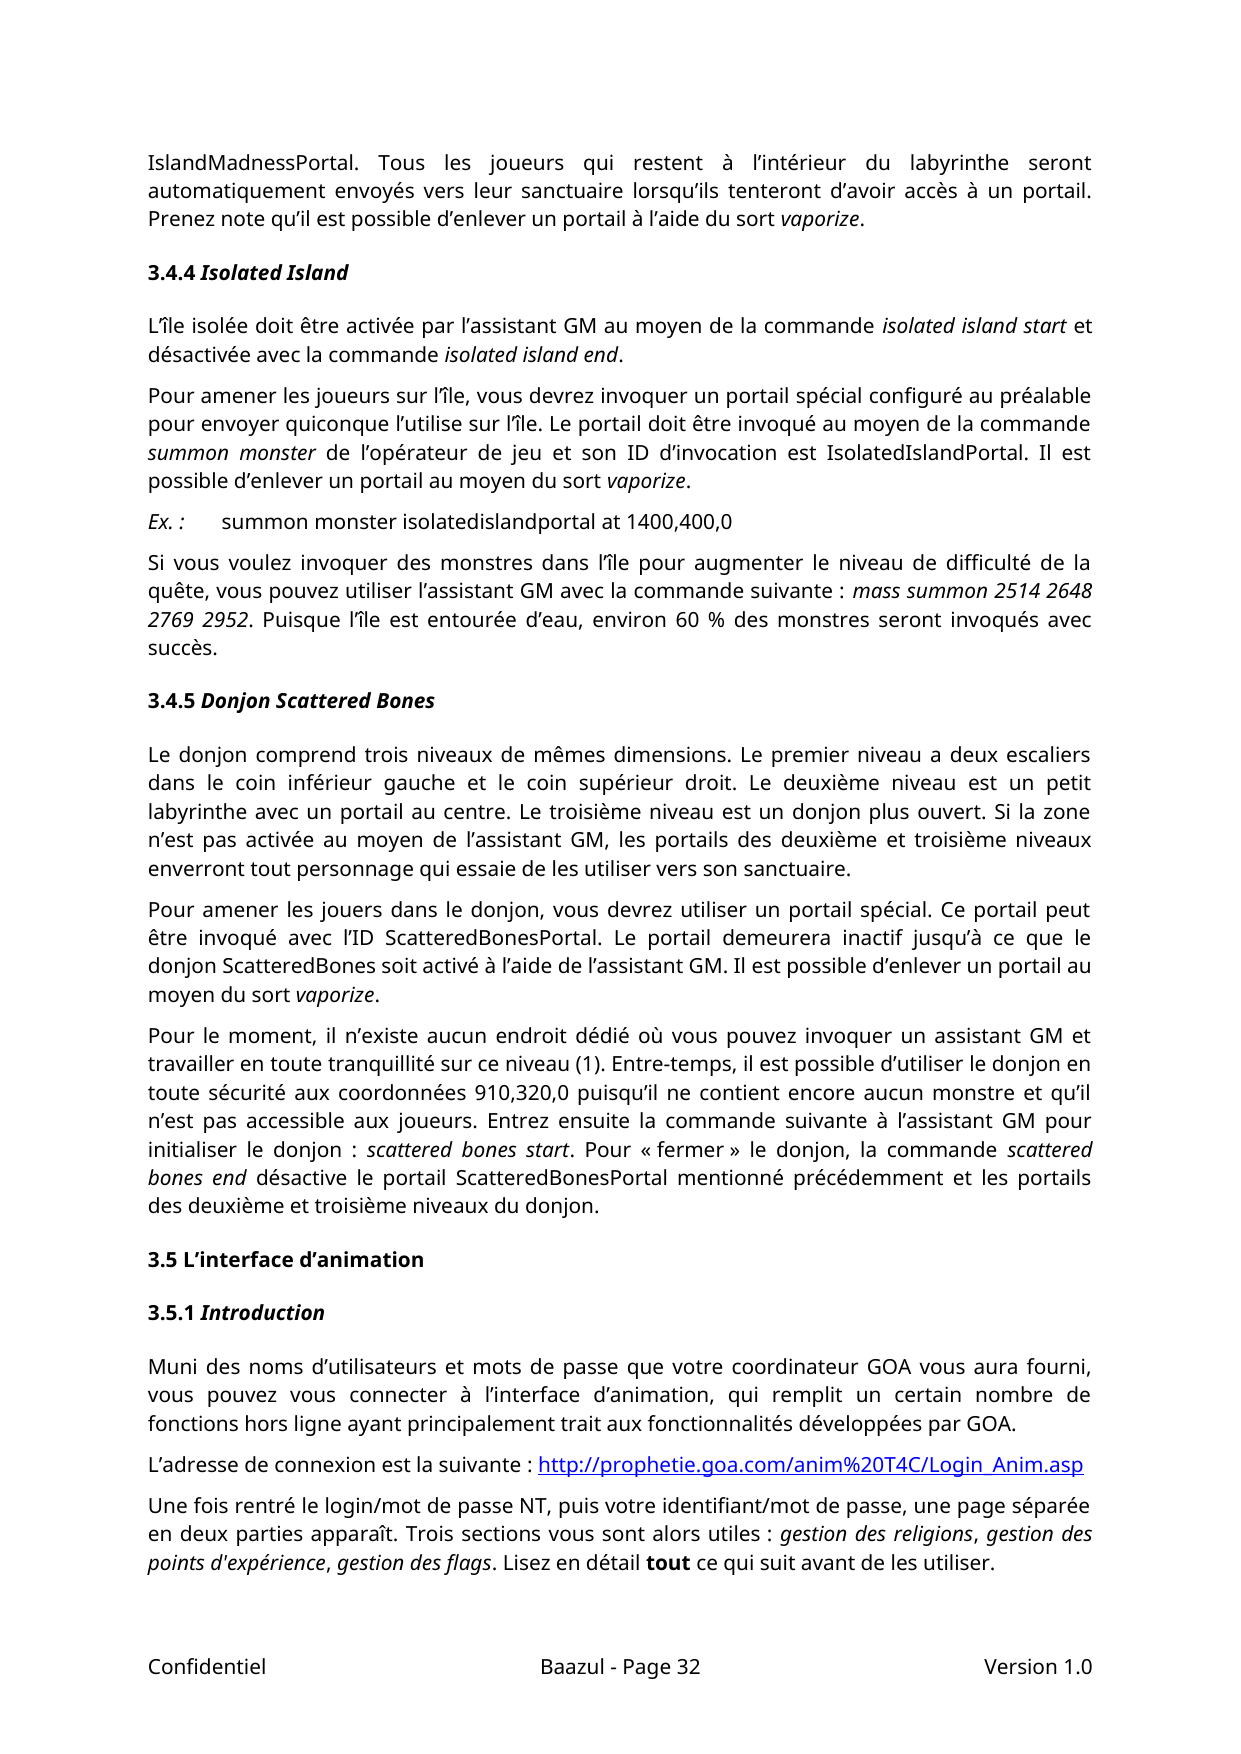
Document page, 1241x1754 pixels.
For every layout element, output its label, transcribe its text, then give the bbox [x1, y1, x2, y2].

text Pour amener les jouers dans le donjon, vous devrez utiliser un portail spécial. Ce portail peut être invoqué avec l’ID ScatteredBonesPortal. Le portail demeurera inactif jusqu’à ce que le donjon ScatteredBones soit activé à l’aide de l’assistant GM. Il est possible d’enlever un portail au moyen du sort vaporize. [148, 895, 1093, 1008]
subtitle L’interface d’animation [148, 1245, 1093, 1273]
text Pour amener les joueurs sur l’île, vous devrez invoquer un portail spécial configuré au préalable pour envoyer quiconque l’utilise sur l’île. Le portail doit être invoqué au moyen de la commande summon monster de l’opérateur de jeu et son ID d’invocation est IsolatedIslandPortal. Il est possible d’enlever un portail au moyen du sort vaporize. [148, 381, 1093, 494]
subtitle Introduction [148, 1298, 1093, 1327]
text Muni des noms d’utilisateurs et mots de passe que votre coordinateur GOA vous aura fourni, vous pouvez vous connecter à l’interface d’animation, qui remplit un certain nombre de fonctions hors ligne ayant principalement trait aux fonctionnalités développées par GOA. [148, 1352, 1093, 1437]
text Le donjon comprend trois niveaux de mêmes dimensions. Le premier niveau a deux escaliers dans le coin inférieur gauche et le coin supérieur droit. Le deuxième niveau est un petit labyrinthe avec un portail au centre. Le troisième niveau est un donjon plus ouvert. Si la zone n’est pas activée au moyen de l’assistant GM, les portails des deuxième et troisième niveaux enverront tout personnage qui essaie de les utiliser vers son sanctuaire. [148, 740, 1093, 882]
text Pour le moment, il n’existe aucun endroit dédié où vous pouvez invoquer un assistant GM et travailler en toute tranquillité sur ce niveau (1). Entre-temps, il est possible d’utiliser le donjon en toute sécurité aux coordonnées 910,320,0 puisqu’il ne contient encore aucun monstre et qu’il n’est pas accessible aux joueurs. Entrez ensuite la commande suivante à l’assistant GM pour initialiser le donjon : scattered bones start. Pour « fermer » le donjon, la commande scattered bones end désactive le portail ScatteredBonesPortal mentionné précédemment et les portails des deuxième et troisième niveaux du donjon. [148, 1021, 1093, 1220]
text L’adresse de connexion est la suivante : http://prophetie.goa.com/anim%20T4C/Login_Anim.asp [148, 1450, 1093, 1478]
text Ex. : summon monster isolatedislandportal at 1400,400,0 [148, 507, 1093, 535]
subtitle Isolated Island [148, 258, 1093, 286]
text Une fois rentré le login/mot de passe NT, puis votre identifiant/mot de passe, une page séparée en deux parties apparaît. Trois sections vous sont alors utiles : gestion des religions, gestion des points d'expérience, gestion des flags. Lisez en détail tout ce qui suit avant de les utiliser. [148, 1491, 1093, 1576]
text IslandMadnessPortal. Tous les joueurs qui restent à l’intérieur du labyrinthe seront automatiquement envoyés vers leur sanctuaire lorsqu’ils tenteront d’avoir accès à un portail. Prenez note qu’il est possible d’enlever un portail à l’aide du sort vaporize. [148, 148, 1093, 233]
subtitle Donjon Scattered Bones [148, 687, 1093, 715]
text Si vous voulez invoquer des monstres dans l’île pour augmenter le niveau de difficulté de la quête, vous pouvez utiliser l’assistant GM avec la commande suivante : mass summon 2514 2648 2769 2952. Puisque l’île est entourée d’eau, environ 60 % des monstres seront invoqués avec succès. [148, 548, 1093, 662]
text L’île isolée doit être activée par l’assistant GM au moyen de la commande isolated island start et désactivée avec la commande isolated island end. [148, 311, 1093, 368]
